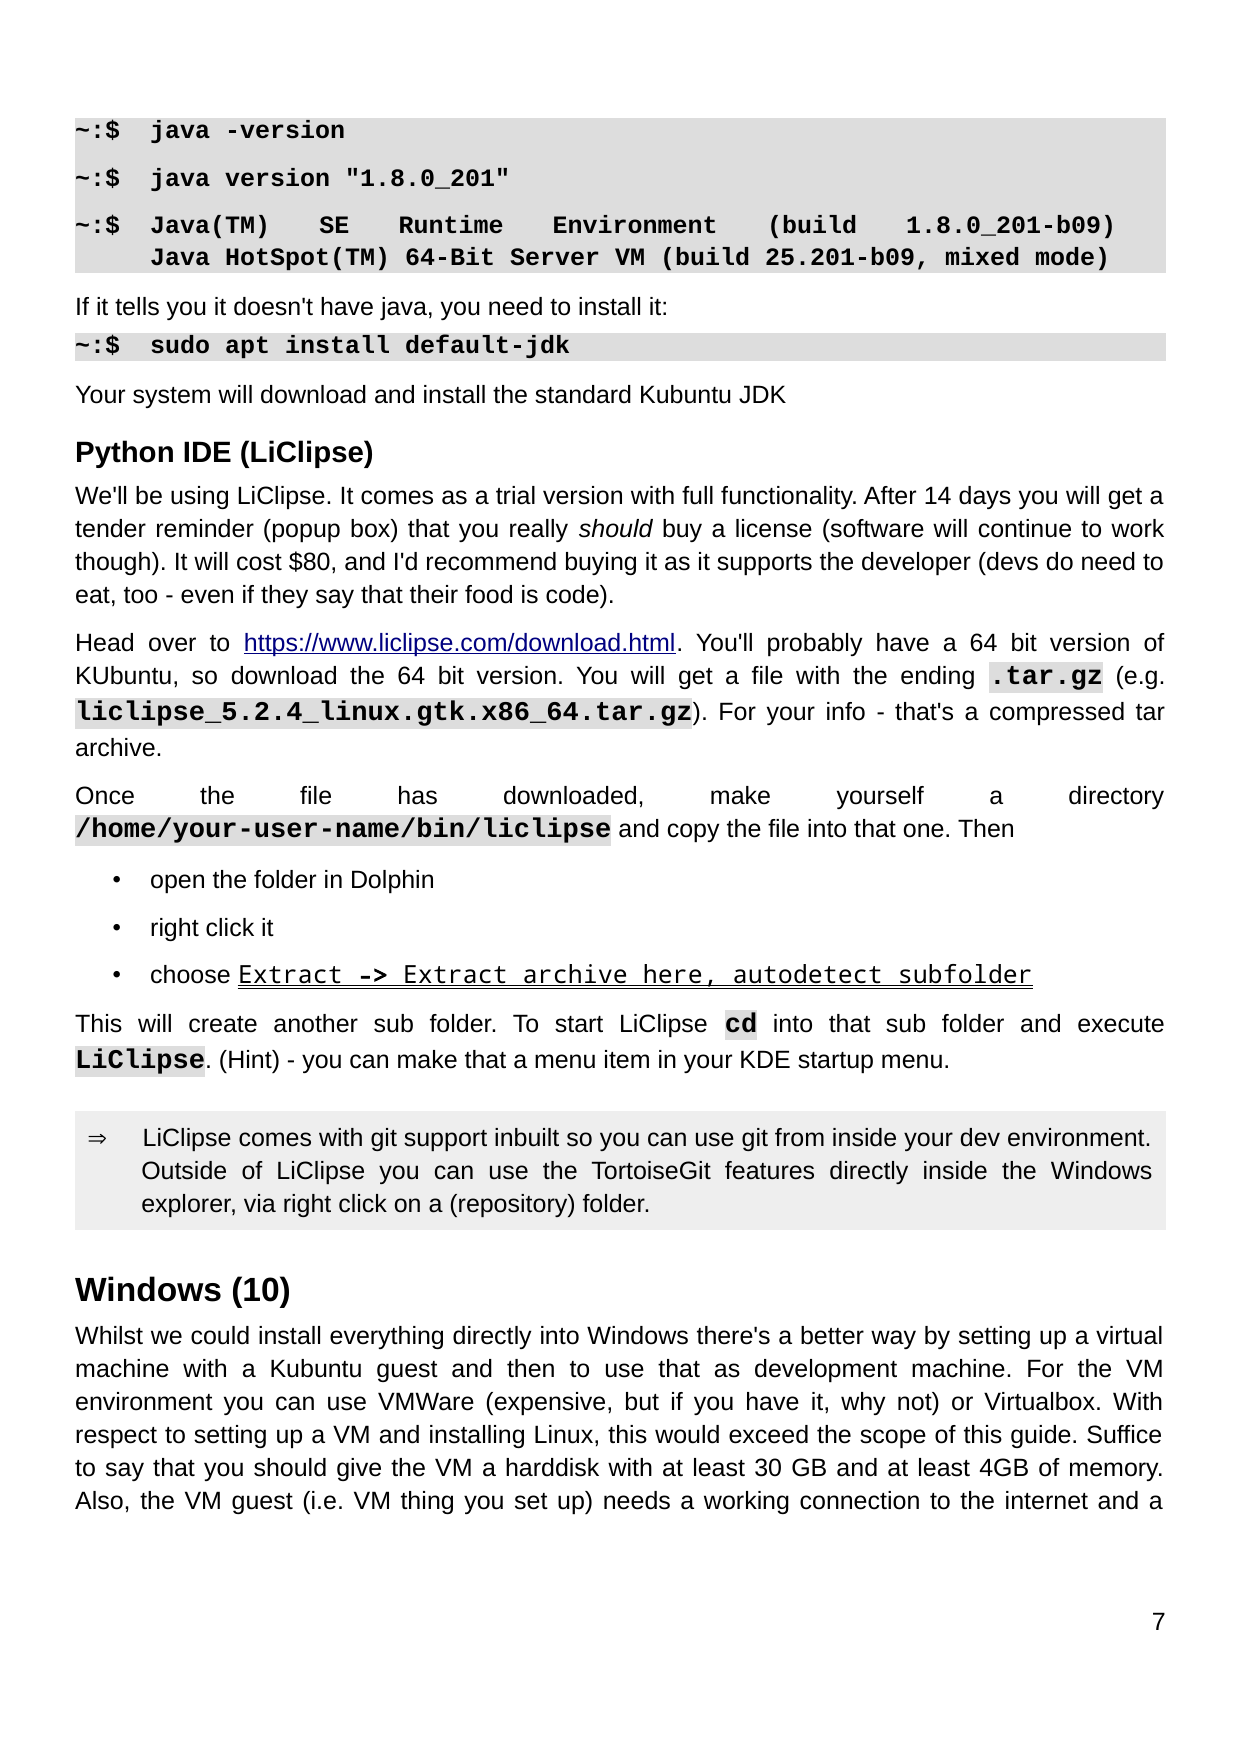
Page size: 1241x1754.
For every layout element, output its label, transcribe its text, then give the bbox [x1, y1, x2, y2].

list open the folder in Dolphin [112, 865, 1166, 894]
list Java(TM) SE Runtime Environment (build 1.8.0_201-b09) Java HotSpot(TM) 64-Bit Server VM (build 25.201-b09, mixed mode) [75, 212, 1166, 273]
list right click it [112, 913, 1166, 942]
subtitle Python IDE (LiClipse) [75, 435, 1166, 469]
text Your system will download and install the standard Kubuntu JDK [75, 380, 1166, 408]
text If it tells you it doesn't have java, you need to install it: [75, 292, 1166, 321]
text Once the file has downloaded, make yourself a directory /home/your-user-name/bin/liclipse and copy the file into that one. Then [75, 781, 1166, 846]
subtitle Windows (10) [75, 1270, 1166, 1308]
text Head over to https://www.liclipse.com/download.html. You'll probably have a 64 bit version of KUbuntu, so download the 64 bit version. You will get a file with the ending .tar.gz (e.g. liclipse_5.2.4_linux.gtk.x86_64.tar.gz). For your info - that's a compressed tar archive. [75, 628, 1166, 762]
list LiClipse comes with git support inbuilt so you can use git from inside your dev environment. Outside of LiClipse you can use the TortoiseGit features directly inside the Windows explorer, via right click on a (repository) folder. [75, 1111, 1166, 1230]
text This will create another sub folder. To start LiClipse cd into that sub folder and execute LiClipse. (Hint) - you can make that a menu item in your KDE startup menu. [75, 1009, 1166, 1077]
text We'll be using LiClipse. It comes as a trial version with full functionality. After 14 days you will get a tender reminder (popup box) that you really should buy a license (software will continue to work though). It will cost $80, and I'd recommend buying it as it supports the developer (devs do need to eat, too - even if they say that their food is code). [75, 481, 1166, 609]
list java -version [75, 118, 1166, 146]
text Whilst we could install everything directly into Windows there's a better way by setting up a virtual machine with a Kubuntu guest and then to use that as development machine. For the VM environment you can use VMWare (expensive, but if you have it, why not) or Virtualbox. With respect to setting up a VM and installing Linux, this would exceed the scope of this guide. Suffice to say that you should give the VM a harddisk with at least 30 GB and at least 4GB of memory. Also, the VM guest (i.e. VM thing you set up) needs a working connection to the internet and a [75, 1321, 1166, 1515]
list choose Extract -> Extract archive here, autodetect subfolder [112, 960, 1166, 990]
list java version "1.8.0_201" [75, 165, 1166, 193]
list sudo apt install default-jdk [75, 333, 1166, 361]
